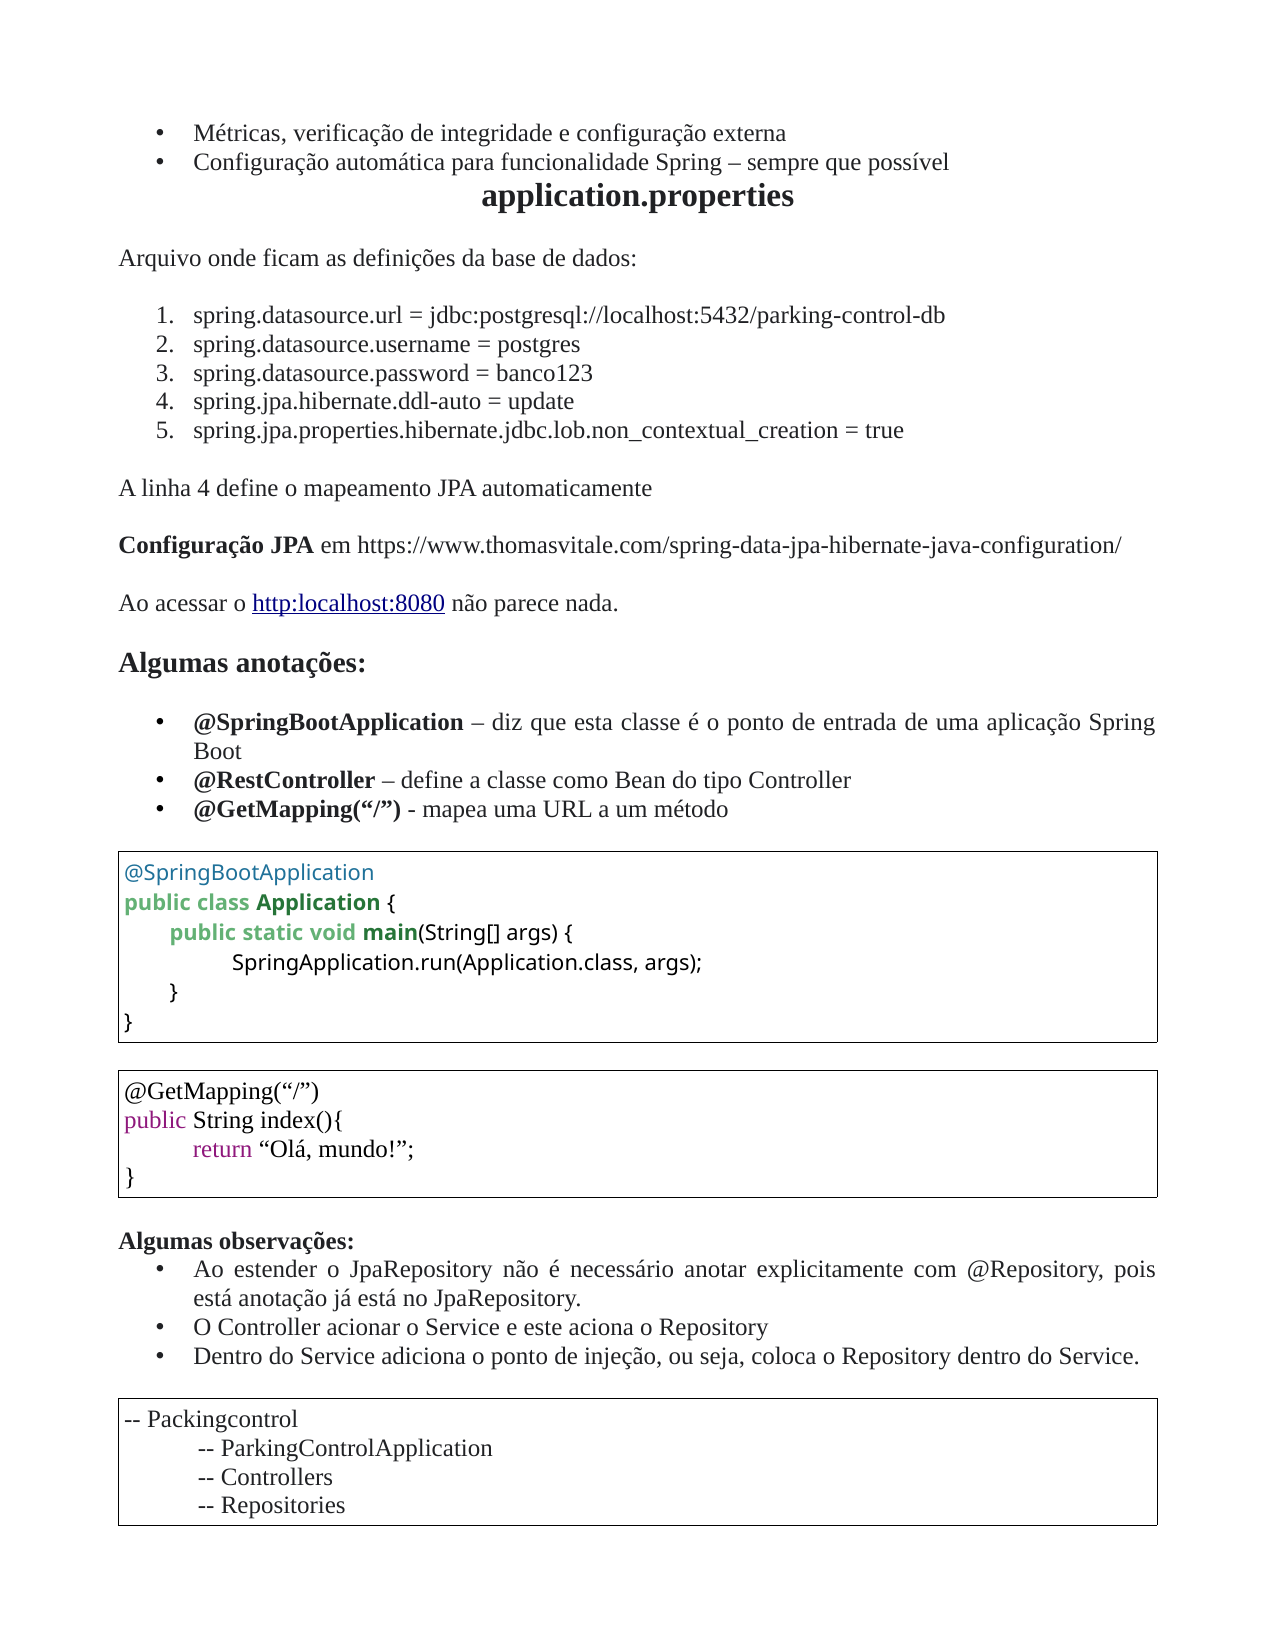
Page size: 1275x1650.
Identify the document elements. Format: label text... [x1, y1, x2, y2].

list Ao estender o JpaRepository não é necessário anotar explicitamente com @Repository, pois está anotação já está no JpaRepository. [156, 1254, 1157, 1312]
list @SpringBootApplication – diz que esta classe é o ponto de entrada de uma aplicação Spring Boot [156, 707, 1157, 765]
text application.properties [118, 176, 1157, 214]
text Algumas anotações: [118, 645, 1157, 679]
list spring.datasource.password = banco123 [156, 358, 1157, 386]
text A linha 4 define o mapeamento JPA automaticamente [118, 473, 1157, 501]
list Dentro do Service adiciona o ponto de injeção, ou seja, coloca o Repository dentro do Service. [156, 1341, 1157, 1369]
list Métricas, verificação de integridade e configuração externa [156, 118, 1157, 147]
text Configuração JPA em https://www.thomasvitale.com/spring-data-jpa-hibernate-java-configuration/ [118, 530, 1157, 559]
text Ao acessar o http:localhost:8080 não parece nada. [118, 588, 1157, 616]
list Configuração automática para funcionalidade Spring – sempre que possível [156, 147, 1157, 176]
table_header @SpringBootApplication public class Application { public static void main(String[] args) { SpringApplication.run(Application.class, args); } } [119, 852, 1157, 1042]
list spring.datasource.url = jdbc:postgresql://localhost:5432/parking-control-db [156, 300, 1157, 329]
table_header -- Packingcontrol -- ParkingControlApplication -- Controllers -- Repositories [119, 1399, 1157, 1525]
text Algumas observações: [118, 1226, 1157, 1254]
table_header @GetMapping(“/”) public String index(){ return “Olá, mundo!”; } [119, 1071, 1157, 1197]
list spring.datasource.username = postgres [156, 329, 1157, 358]
list @RestController – define a classe como Bean do tipo Controller [156, 765, 1157, 794]
list spring.jpa.hibernate.ddl-auto = update [156, 386, 1157, 415]
list spring.jpa.properties.hibernate.jdbc.lob.non_contextual_creation = true [156, 415, 1157, 444]
text Arquivo onde ficam as definições da base de dados: [118, 243, 1157, 271]
list @GetMapping(“/”) - mapea uma URL a um método [156, 794, 1157, 822]
list O Controller acionar o Service e este aciona o Repository [156, 1312, 1157, 1341]
